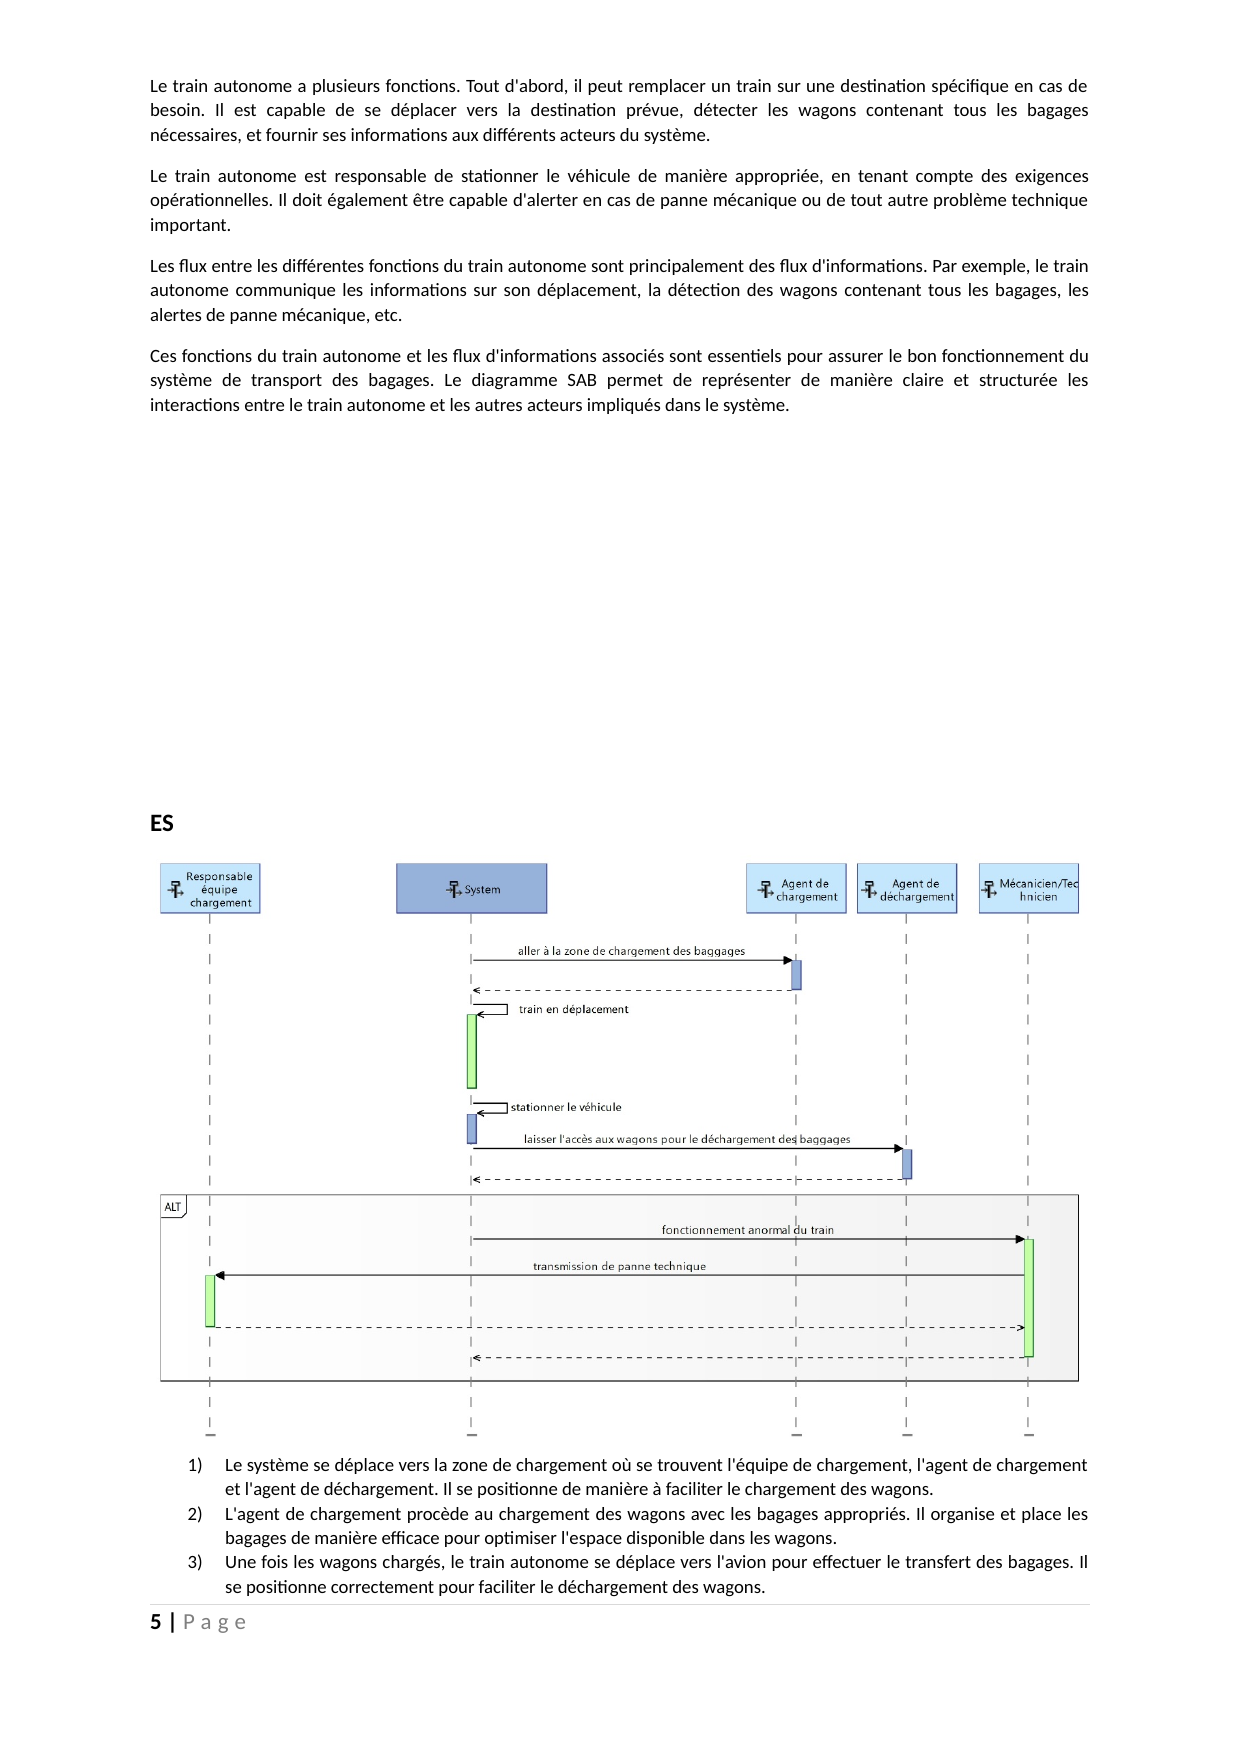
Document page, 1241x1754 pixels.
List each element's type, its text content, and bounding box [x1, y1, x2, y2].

text ES [150, 807, 1090, 837]
text Le train autonome est responsable de stationner le véhicule de manière appropriée, en tenant compte des exigences opérationnelles. Il doit également être capable d'alerter en cas de panne mécanique ou de tout autre problème technique important. [150, 164, 1090, 236]
list Le système se déplace vers la zone de chargement où se trouvent l'équipe de chargement, l'agent de chargement et l'agent de déchargement. Il se positionne de manière à faciliter le chargement des wagons. [187, 856, 1090, 1500]
list L'agent de chargement procède au chargement des wagons avec les bagages appropriés. Il organise et place les bagages de manière efficace pour optimiser l'espace disponible dans les wagons. [187, 1502, 1090, 1549]
text Le train autonome a plusieurs fonctions. Tout d'abord, il peut remplacer un train sur une destination spécifique en cas de besoin. Il est capable de se déplacer vers la destination prévue, détecter les wagons contenant tous les bagages nécessaires, et fournir ses informations aux différents acteurs du système. [150, 74, 1090, 146]
text Ces fonctions du train autonome et les flux d'informations associés sont essentiels pour assurer le bon fonctionnement du système de transport des bagages. Le diagramme SAB permet de représenter de manière claire et structurée les interactions entre le train autonome et les autres acteurs impliqués dans le système. [150, 344, 1090, 416]
list Une fois les wagons chargés, le train autonome se déplace vers l'avion pour effectuer le transfert des bagages. Il se positionne correctement pour faciliter le déchargement des wagons. [187, 1551, 1090, 1598]
text Les flux entre les différentes fonctions du train autonome sont principalement des flux d'informations. Par exemple, le train autonome communique les informations sur son déplacement, la détection des wagons contenant tous les bagages, les alertes de panne mécanique, etc. [150, 254, 1090, 326]
